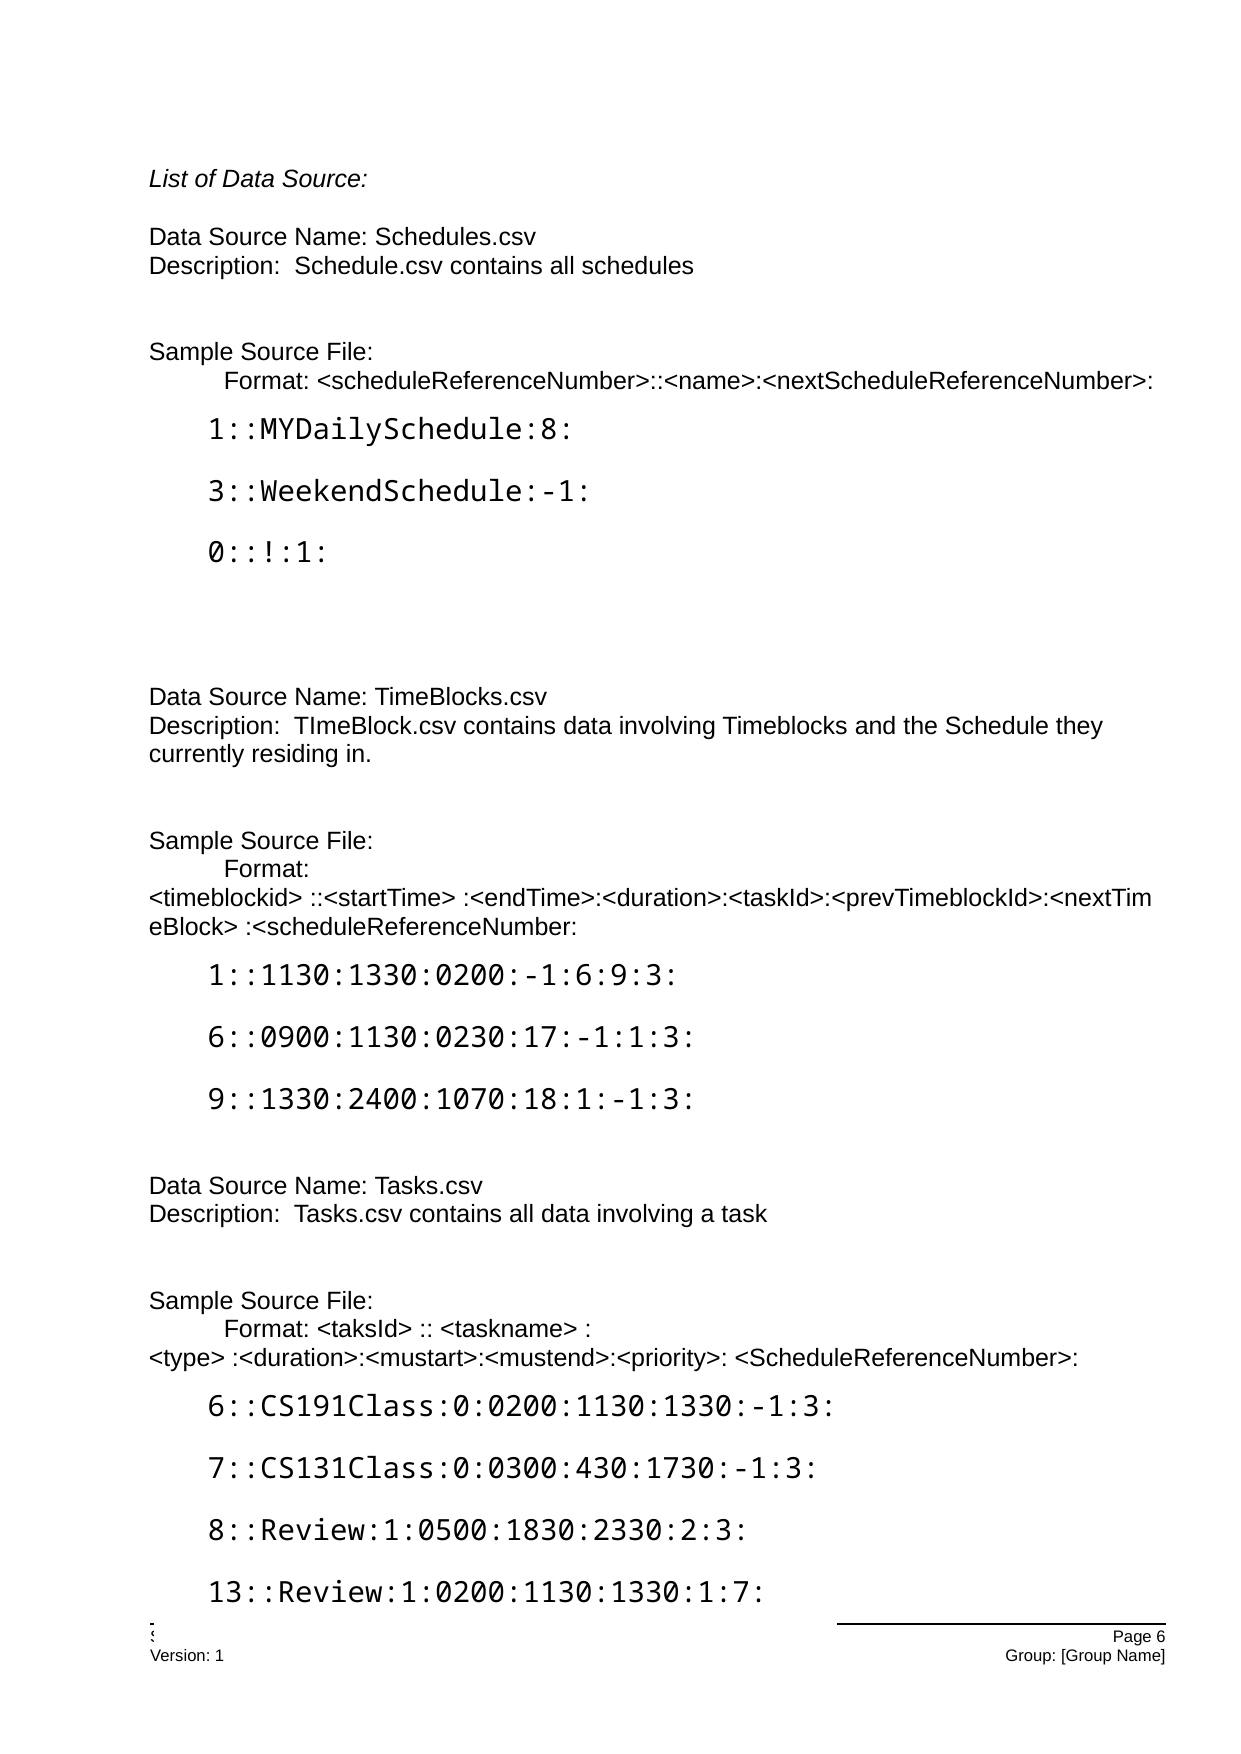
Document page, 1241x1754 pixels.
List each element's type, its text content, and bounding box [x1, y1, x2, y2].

text Format: <scheduleReferenceNumber>::<name>:<nextScheduleReferenceNumber>: [148, 366, 1166, 394]
text Description: Schedule.csv contains all schedules [148, 251, 1166, 279]
text Description: TImeBlock.csv contains data involving Timeblocks and the Schedule they currently residing in. [148, 711, 1166, 768]
text Format: <timeblockid> ::<startTime> :<endTime>:<duration>:<taskId>:<prevTimeblockId>:<nextTimeBlock> :<scheduleReferenceNumber: [148, 854, 1166, 941]
title 6::0900:1130:0230:17:-1:1:3: [207, 1016, 697, 1056]
title 1::MYDailySchedule:8: [207, 408, 592, 448]
text Description: Tasks.csv contains all data involving a task [148, 1199, 1166, 1228]
title 6::CS191Class:0:0200:1130:1330:-1:3: [207, 1385, 837, 1425]
title 3::WeekendSchedule:-1: [207, 470, 592, 509]
text Sample Source File: [148, 337, 1166, 366]
title 13::Review:1:0200:1130:1330:1:7: [207, 1571, 837, 1611]
text Sample Source File: [148, 826, 1166, 854]
title 8::Review:1:0500:1830:2330:2:3: [207, 1509, 837, 1549]
text Data Source Name: Schedules.csv [148, 222, 1166, 251]
text Data Source Name: Tasks.csv [148, 1171, 1166, 1199]
title 1::1130:1330:0200:-1:6:9:3: [207, 954, 697, 994]
title 0::!:1: [207, 532, 592, 571]
title 7::CS131Class:0:0300:430:1730:-1:3: [207, 1447, 837, 1487]
text List of Data Source: [148, 164, 1166, 193]
text Data Source Name: TimeBlocks.csv [148, 682, 1166, 711]
text Sample Source File: [148, 1286, 1166, 1314]
title 9::1330:2400:1070:18:1:-1:3: [207, 1078, 697, 1118]
text Format: <taksId> :: <taskname> : <type> :<duration>:<mustart>:<mustend>:<priority>: <ScheduleReferenceNumber>: [148, 1314, 1166, 1372]
